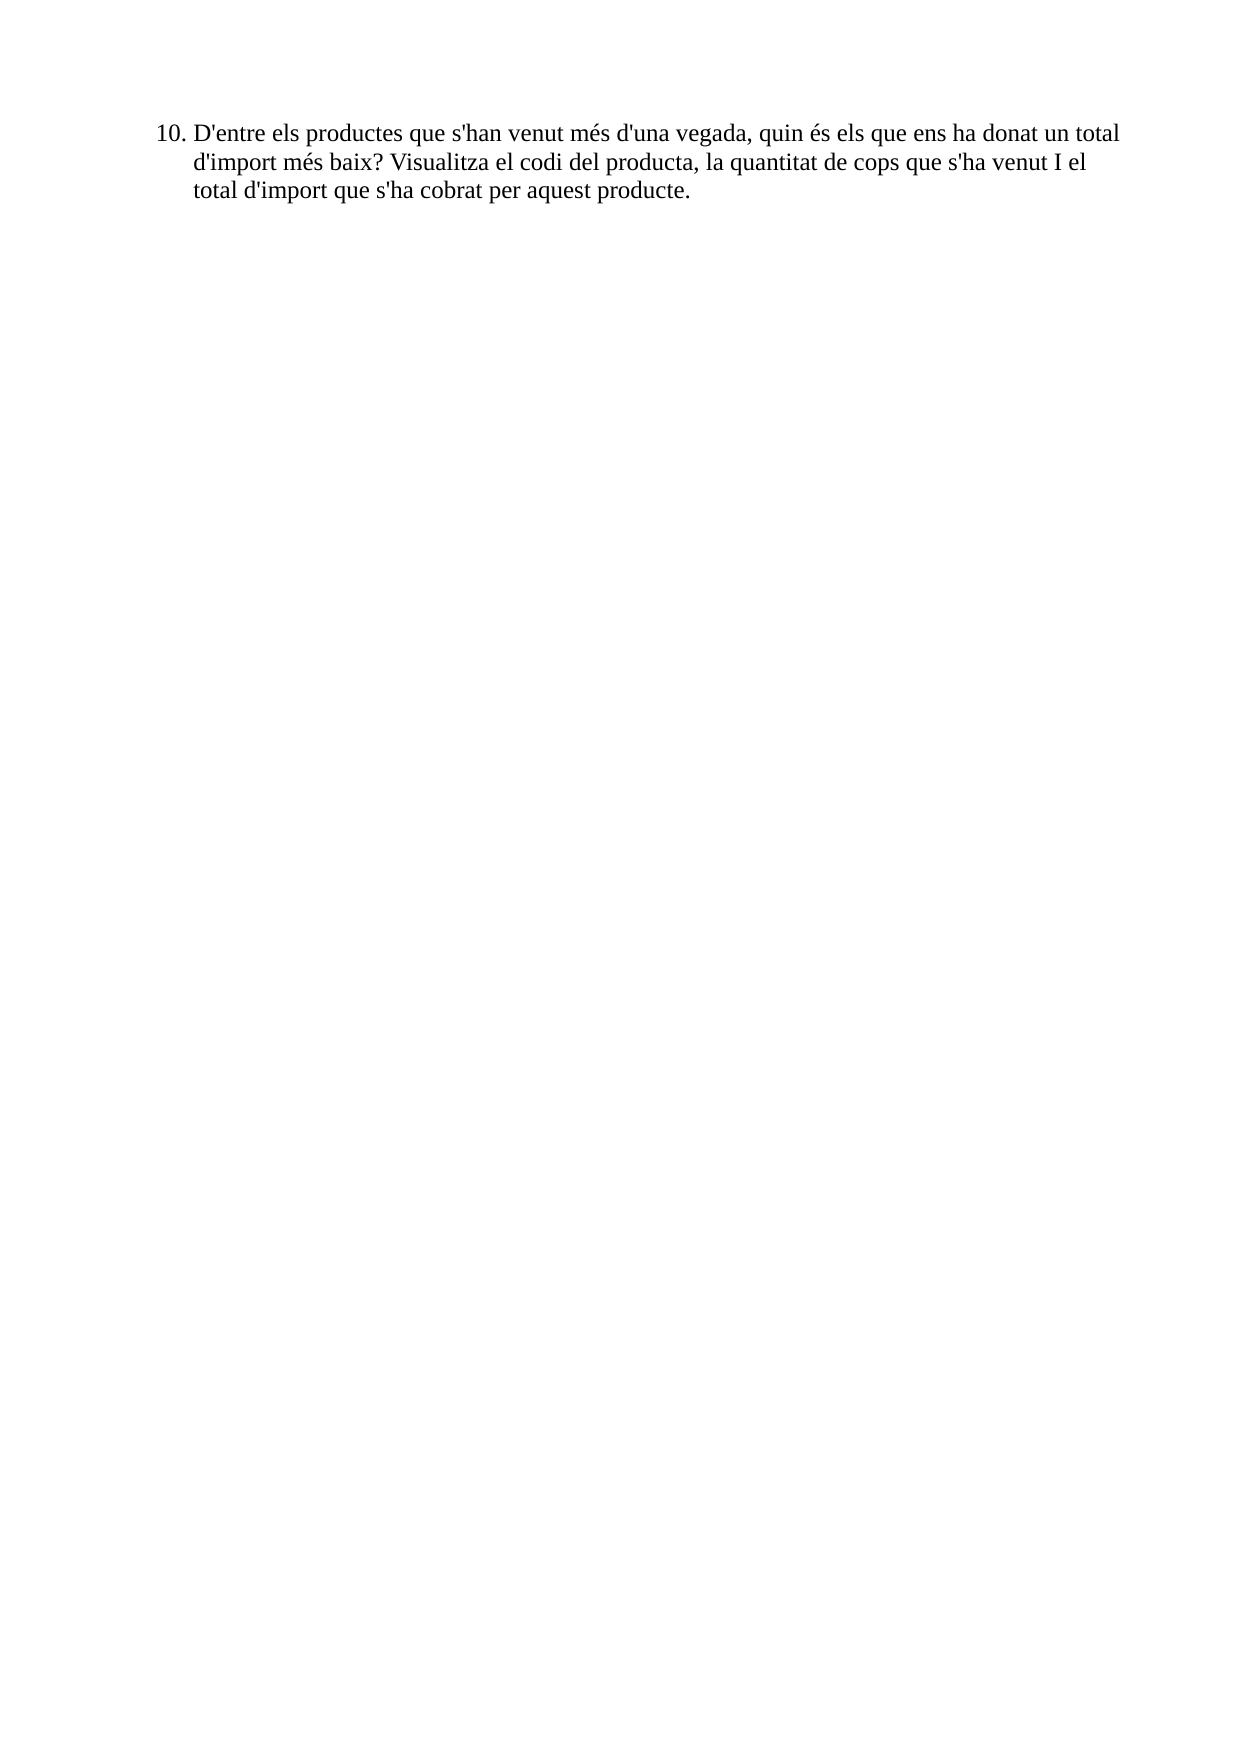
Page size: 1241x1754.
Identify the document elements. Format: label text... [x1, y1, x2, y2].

list D'entre els productes que s'han venut més d'una vegada, quin és els que ens ha donat un total d'import més baix? Visualitza el codi del producta, la quantitat de cops que s'ha venut I el total d'import que s'ha cobrat per aquest producte. [156, 118, 1122, 204]
